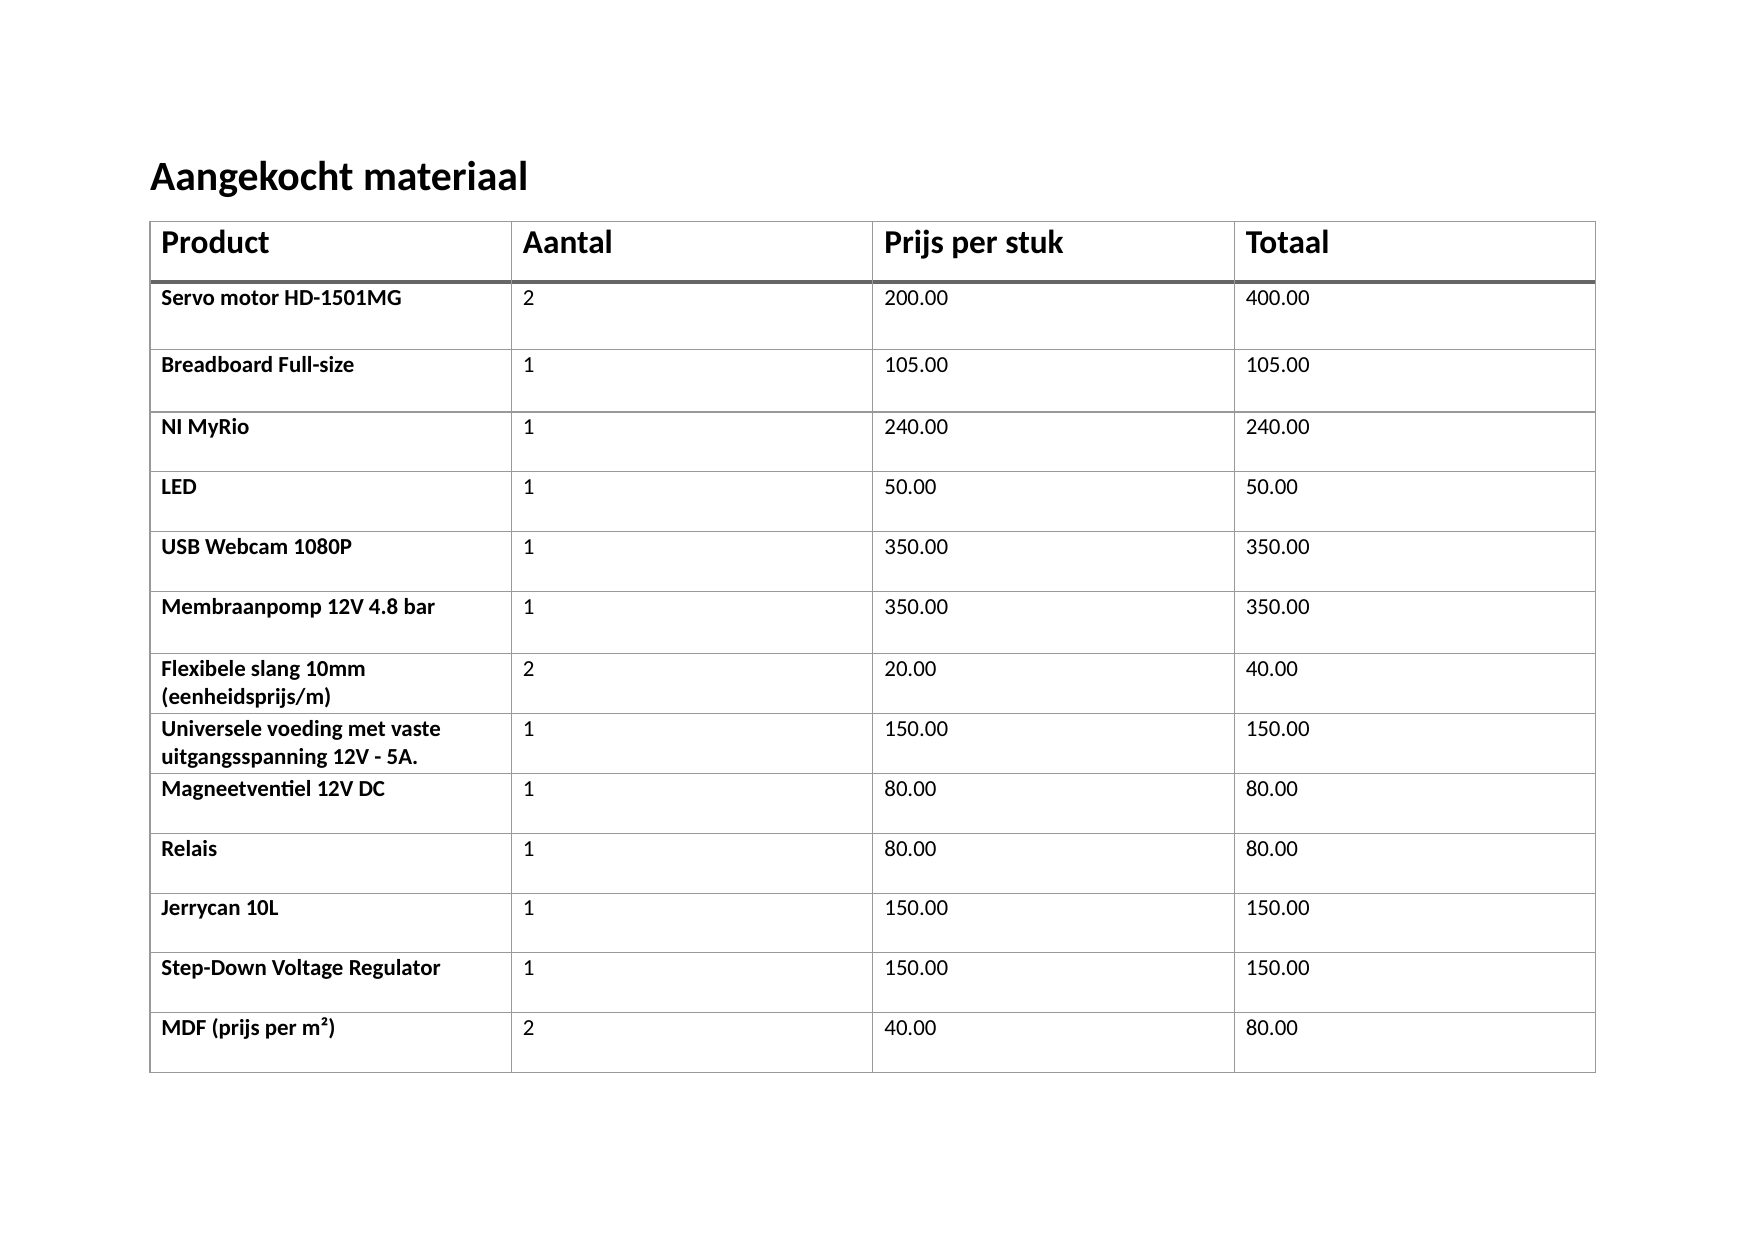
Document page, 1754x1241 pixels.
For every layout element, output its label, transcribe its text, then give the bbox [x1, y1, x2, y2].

table_cell Flexibele slang 10mm (eenheidsprijs/m) [151, 654, 511, 713]
table_cell 150.00 [1235, 714, 1595, 773]
table_cell Breadboard Full-size [151, 350, 511, 411]
table_cell 80.00 [1235, 834, 1595, 892]
table_cell 1 [512, 774, 872, 833]
table_cell 80.00 [1235, 774, 1595, 833]
table_cell 50.00 [873, 472, 1234, 531]
table_cell 150.00 [873, 894, 1234, 952]
table_cell 80.00 [873, 774, 1234, 833]
table_header Totaal [1235, 222, 1595, 280]
table_cell Jerrycan 10L [151, 894, 511, 952]
table_cell 105.00 [873, 350, 1234, 411]
table_cell 105.00 [1235, 350, 1595, 411]
table_cell 1 [512, 350, 872, 411]
table_cell 80.00 [873, 834, 1234, 892]
table_cell Step-Down Voltage Regulator [151, 953, 511, 1012]
table_cell 150.00 [1235, 894, 1595, 952]
table_cell 200.00 [873, 284, 1234, 349]
table_cell 2 [512, 284, 872, 349]
table_cell 400.00 [1235, 284, 1595, 349]
table_cell 20.00 [873, 654, 1234, 713]
table_header Prijs per stuk [873, 222, 1234, 280]
table_header Product [151, 222, 511, 280]
table_cell 1 [512, 532, 872, 591]
table_cell 2 [512, 1013, 872, 1072]
table_cell 1 [512, 472, 872, 531]
table_cell 1 [512, 834, 872, 892]
table_cell 350.00 [873, 532, 1234, 591]
table_cell 350.00 [873, 592, 1234, 653]
table_header Aantal [512, 222, 872, 280]
text Aangekocht materiaal [150, 150, 1604, 201]
table_cell 1 [512, 894, 872, 952]
table_cell 1 [512, 413, 872, 471]
table_cell MDF (prijs per m²) [151, 1013, 511, 1072]
table_cell LED [151, 472, 511, 531]
table_cell 50.00 [1235, 472, 1595, 531]
table_cell 150.00 [1235, 953, 1595, 1012]
table_cell Magneetventiel 12V DC [151, 774, 511, 833]
table_cell Universele voeding met vaste uitgangsspanning 12V - 5A. [151, 714, 511, 773]
table_cell Servo motor HD-1501MG [151, 284, 511, 349]
table_cell 40.00 [873, 1013, 1234, 1072]
table_cell 350.00 [1235, 592, 1595, 653]
table_cell 2 [512, 654, 872, 713]
table_cell 240.00 [1235, 413, 1595, 471]
table_cell 350.00 [1235, 532, 1595, 591]
table_cell Relais [151, 834, 511, 892]
table_cell 240.00 [873, 413, 1234, 471]
table_cell 40.00 [1235, 654, 1595, 713]
table_cell 1 [512, 714, 872, 773]
table_cell 80.00 [1235, 1013, 1595, 1072]
table_cell 1 [512, 592, 872, 653]
table_cell Membraanpomp 12V 4.8 bar [151, 592, 511, 653]
table_cell 150.00 [873, 953, 1234, 1012]
table_cell 1 [512, 953, 872, 1012]
table_cell 150.00 [873, 714, 1234, 773]
table_cell USB Webcam 1080P [151, 532, 511, 591]
table_cell NI MyRio [151, 413, 511, 471]
